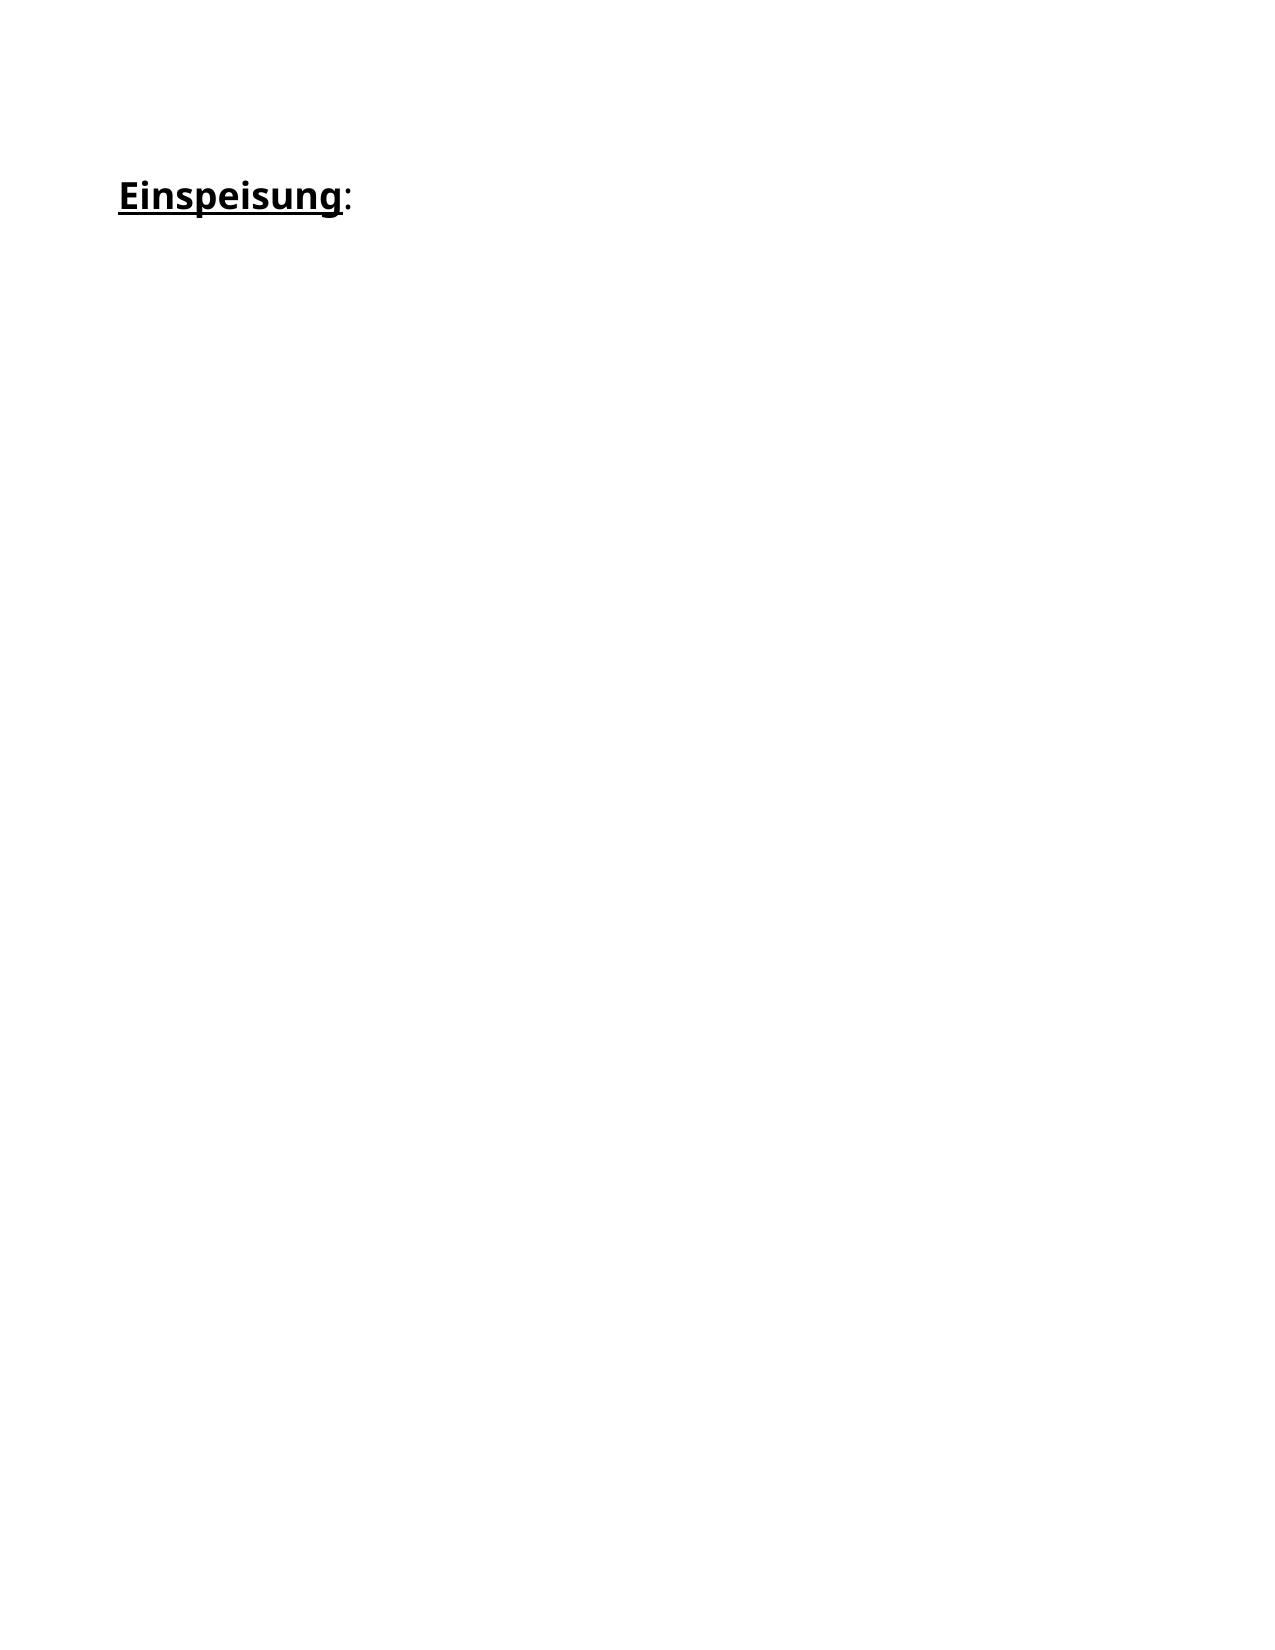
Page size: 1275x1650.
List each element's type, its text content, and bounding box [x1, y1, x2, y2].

text Einspeisung: [118, 169, 1157, 220]
